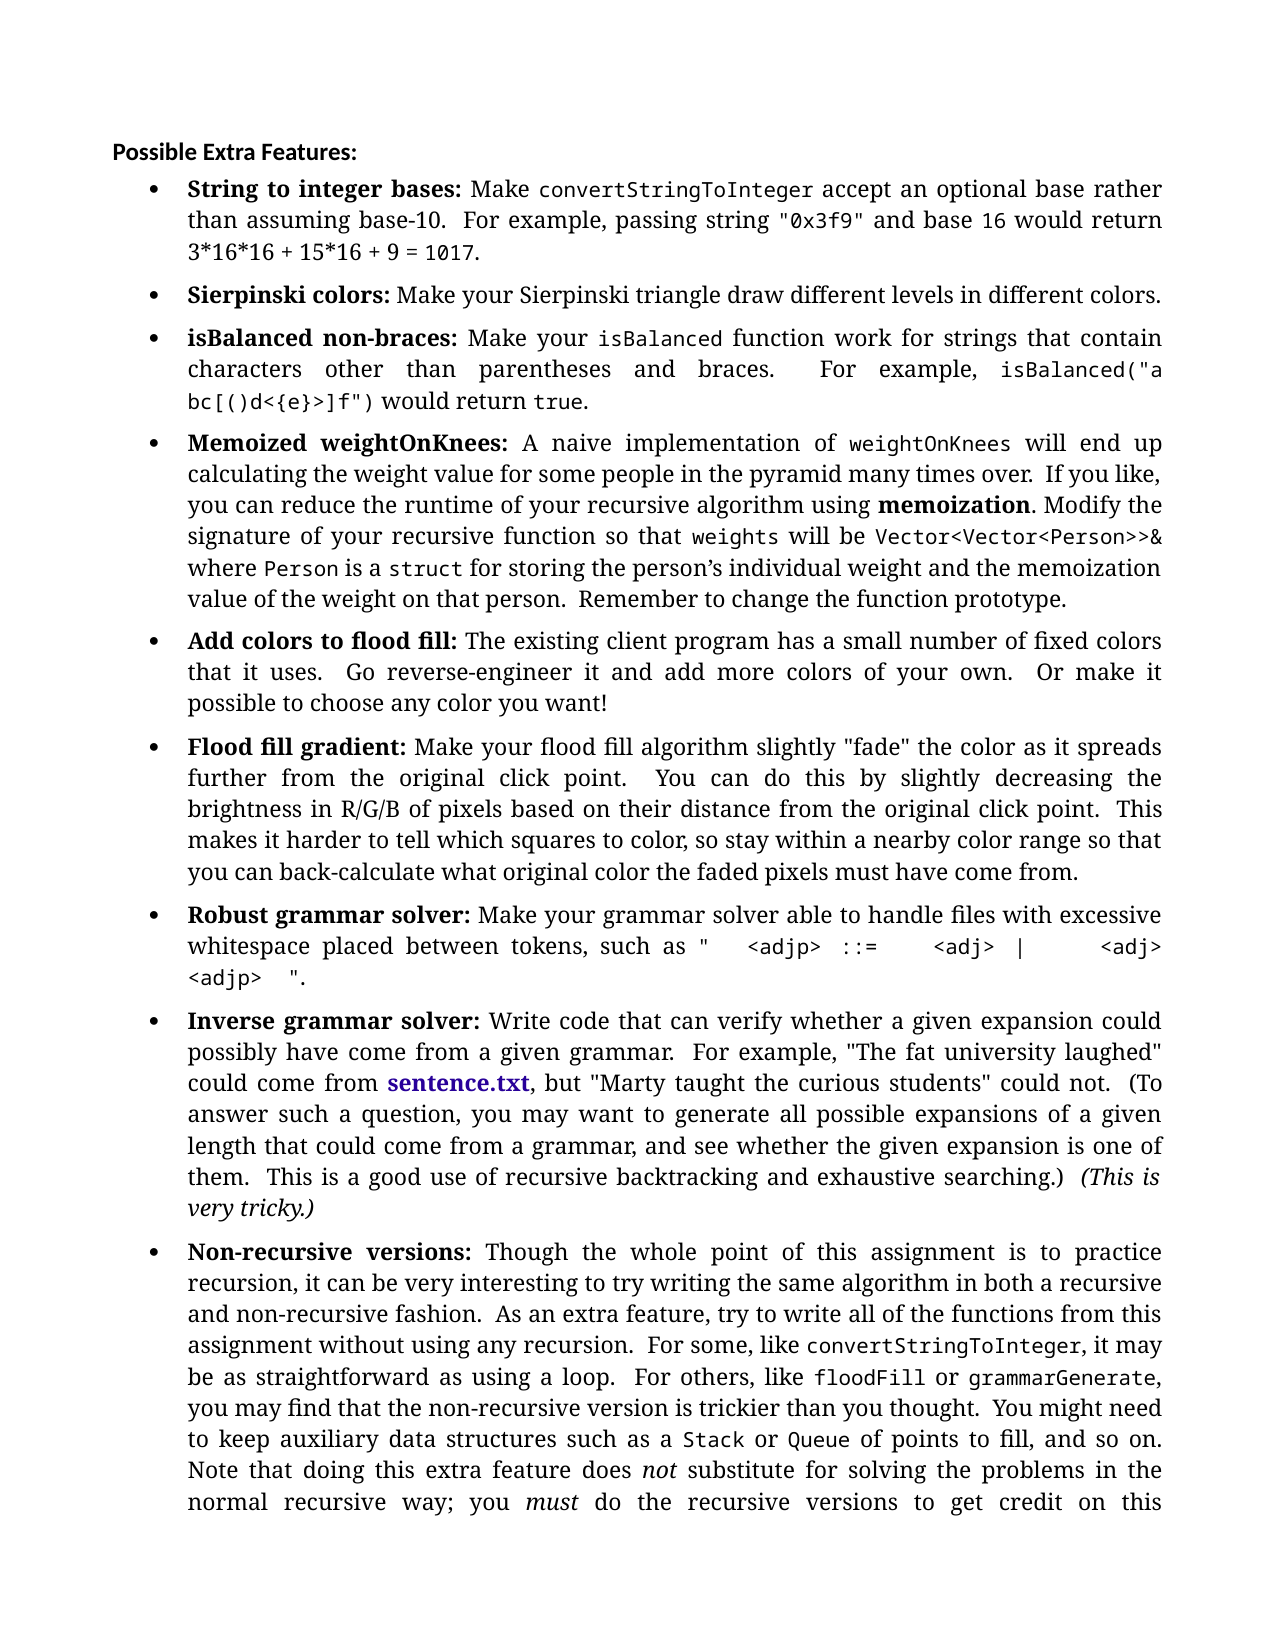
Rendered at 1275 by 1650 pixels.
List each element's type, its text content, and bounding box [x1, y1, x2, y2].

list Sierpinski colors: Make your Sierpinski triangle draw different levels in different colors. [150, 279, 1162, 310]
list isBalanced non-braces: Make your isBalanced function work for strings that contain characters other than parentheses and braces. For example, isBalanced("a bc[()d<{e}>]f") would return true. [150, 322, 1162, 416]
list Add colors to flood fill: The existing client program has a small number of fixed colors that it uses. Go reverse-engineer it and add more colors of your own. Or make it possible to choose any color you want! [150, 624, 1162, 718]
list Robust grammar solver: Make your grammar solver able to handle files with excessive whitespace placed between tokens, such as " <adjp> ::= <adj> | <adj> <adjp> ". [150, 899, 1162, 992]
list String to integer bases: Make convertStringToInteger accept an optional base rather than assuming base-10. For example, passing string "0x3f9" and base 16 would return 3*16*16 + 15*16 + 9 = 1017. [150, 173, 1162, 267]
list Memoized weightOnKnees: A naive implementation of weightOnKnees will end up calculating the weight value for some people in the pyramid many times over. If you like, you can reduce the runtime of your recursive algorithm using memoization. Modify the signature of your recursive function so that weights will be Vector<Vector<Person>>& where Person is a struct for storing the person’s individual weight and the memoization value of the weight on that person. Remember to change the function prototype. [150, 426, 1162, 614]
subtitle Possible Extra Features: [112, 136, 1162, 167]
list Non-recursive versions: Though the whole point of this assignment is to practice recursion, it can be very interesting to try writing the same algorithm in both a recursive and non-recursive fashion. As an extra feature, try to write all of the functions from this assignment without using any recursion. For some, like convertStringToInteger, it may be as straightforward as using a loop. For others, like floodFill or grammarGenerate, you may find that the non-recursive version is trickier than you thought. You might need to keep auxiliary data structures such as a Stack or Queue of points to fill, and so on. Note that doing this extra feature does not substitute for solving the problems in the normal recursive way; you must do the recursive versions to get credit on this [150, 1235, 1162, 1517]
list Flood fill gradient: Make your flood fill algorithm slightly "fade" the color as it spreads further from the original click point. You can do this by slightly decreasing the brightness in R/G/B of pixels based on their distance from the original click point. This makes it harder to tell which squares to color, so stay within a nearby color range so that you can back-calculate what original color the faded pixels must have come from. [150, 730, 1162, 887]
list Inverse grammar solver: Write code that can verify whether a given expansion could possibly have come from a given grammar. For example, "The fat university laughed" could come from sentence.txt, but "Marty taught the curious students" could not. (To answer such a question, you may want to generate all possible expansions of a given length that could come from a grammar, and see whether the given expansion is one of them. This is a good use of recursive backtracking and exhaustive searching.) (This is very tricky.) [150, 1004, 1162, 1223]
